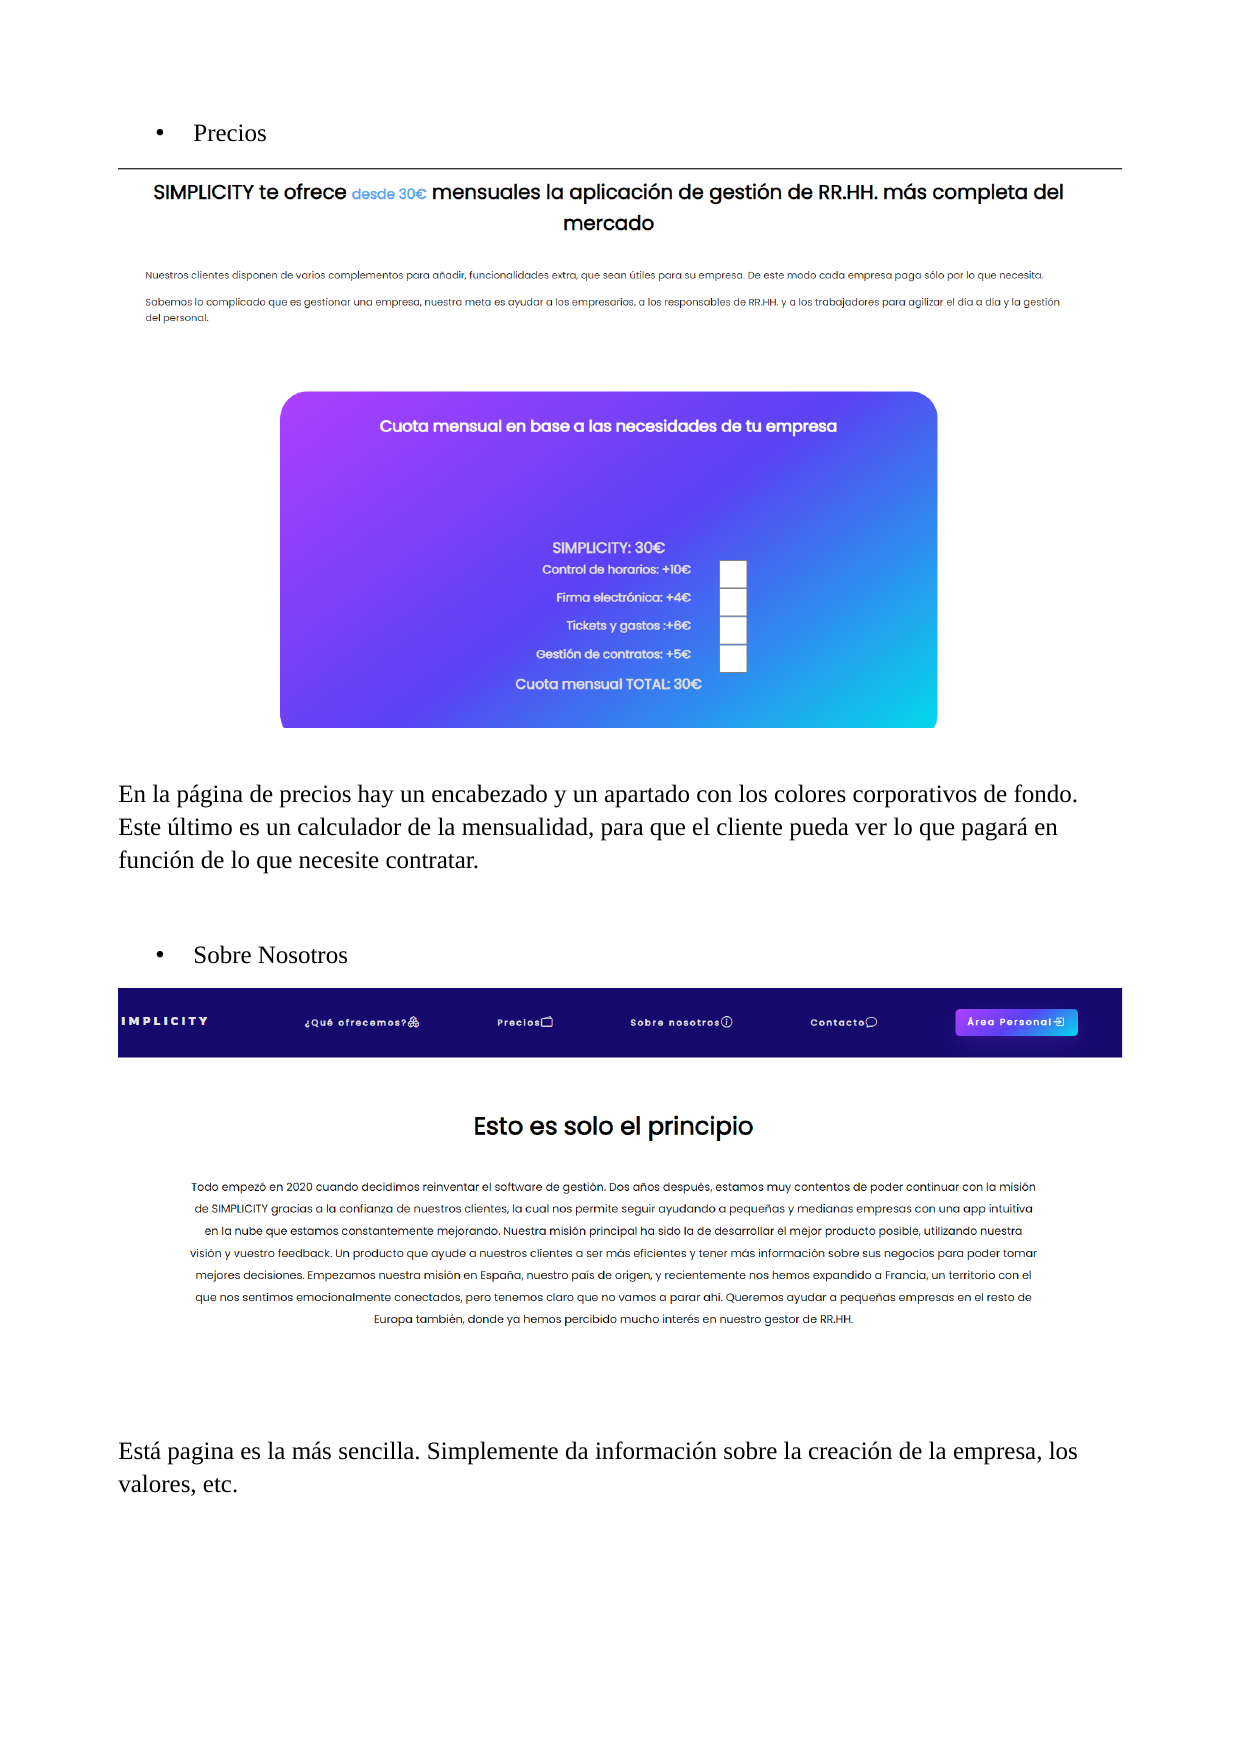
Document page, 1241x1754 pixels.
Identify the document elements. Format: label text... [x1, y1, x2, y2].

text Está pagina es la más sencilla. Simplemente da información sobre la creación de la empresa, los valores, etc. [118, 1432, 1122, 1498]
picture [118, 988, 1123, 1432]
text En la página de precios hay un encabezado y un apartado con los colores corporativos de fondo. Este último es un calculador de la mensualidad, para que el cliente pueda ver lo que pagará en función de lo que necesite contratar. [118, 779, 1122, 874]
list Precios [156, 118, 1122, 147]
picture [118, 168, 1123, 728]
list Sobre Nosotros [156, 941, 1122, 969]
